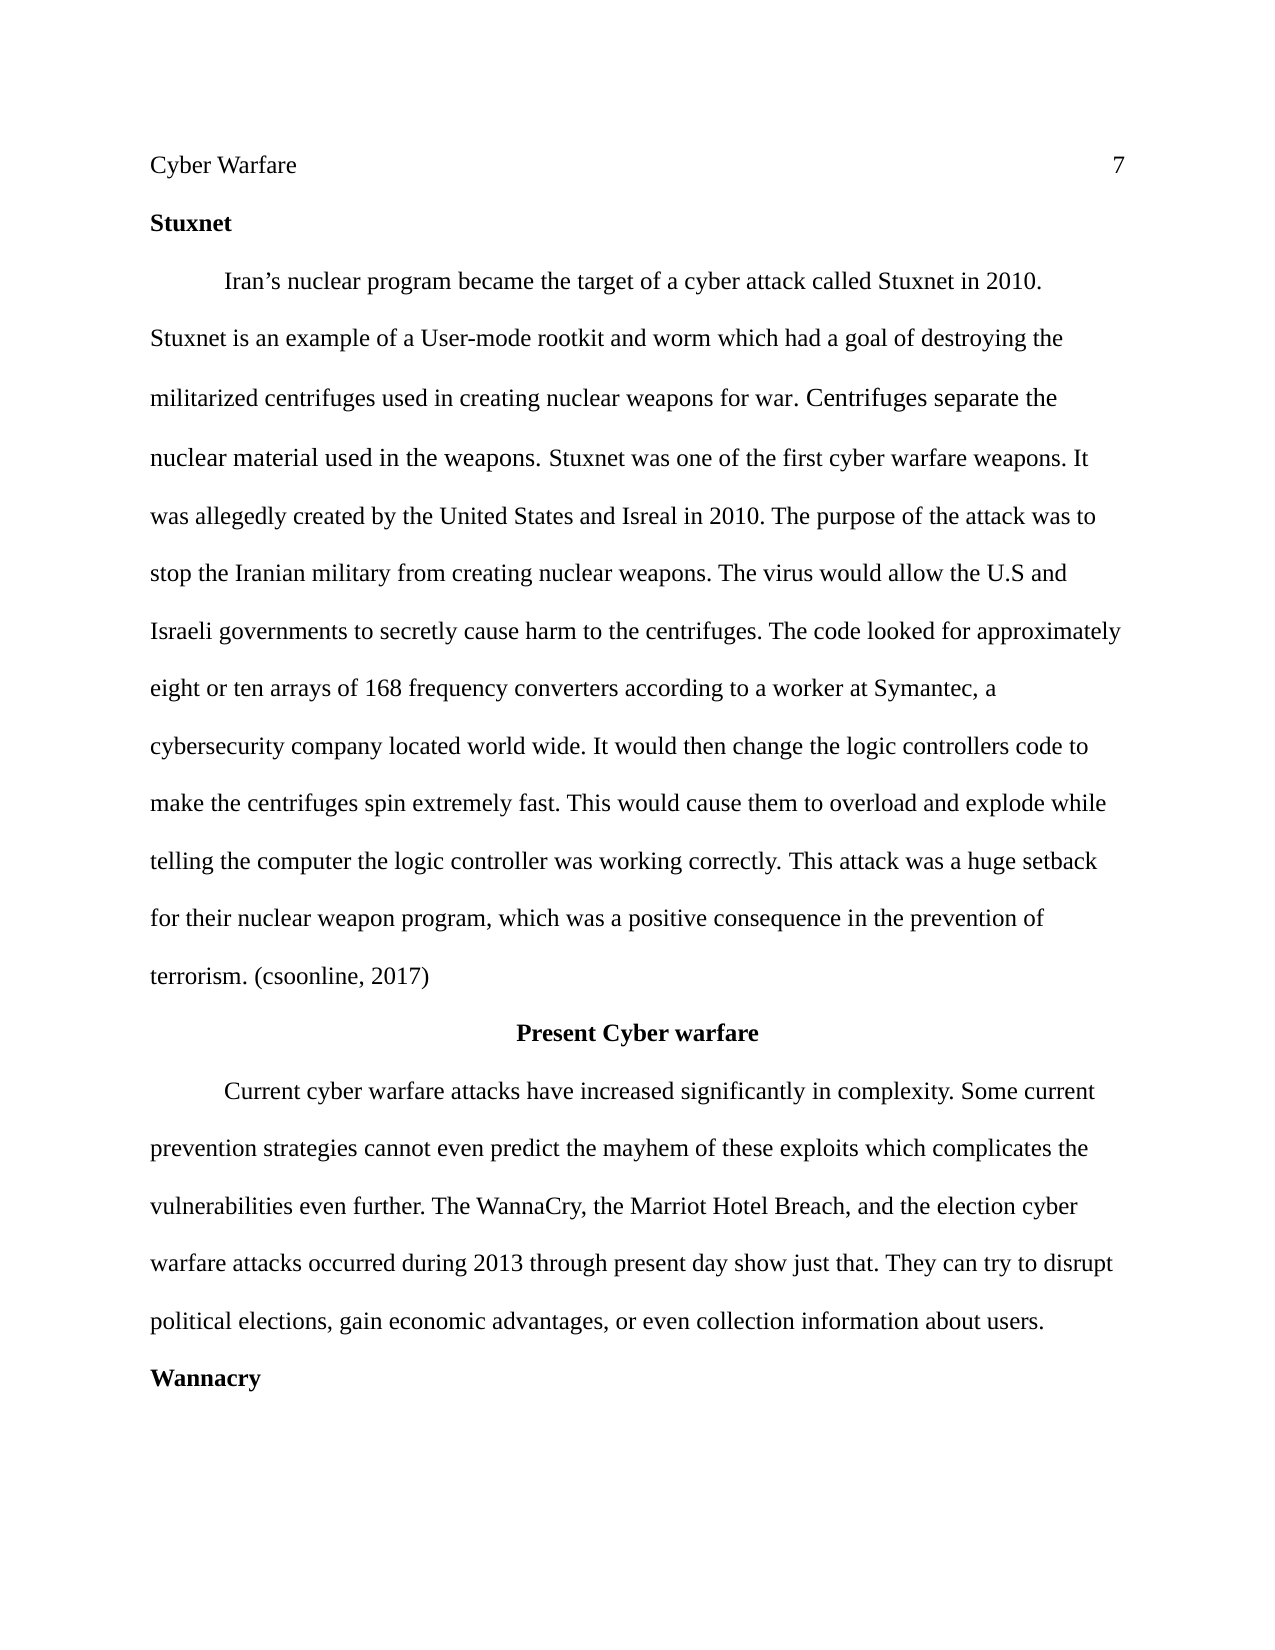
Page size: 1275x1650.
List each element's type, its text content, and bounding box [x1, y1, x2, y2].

text Iran’s nuclear program became the target of a cyber attack called Stuxnet in 2010. Stuxnet is an example of a User-mode rootkit and worm which had a goal of destroying the militarized centrifuges used in creating nuclear weapons for war. Centrifuges separate the nuclear material used in the weapons. Stuxnet was one of the first cyber warfare weapons. It was allegedly created by the United States and Isreal in 2010. The purpose of the attack was to stop the Iranian military from creating nuclear weapons. The virus would allow the U.S and Israeli governments to secretly cause harm to the centrifuges. The code looked for approximately eight or ten arrays of 168 frequency converters according to a worker at Symantec, a cybersecurity company located world wide. It would then change the logic controllers code to make the centrifuges spin extremely fast. This would cause them to overload and explode while telling the computer the logic controller was working correctly. This attack was a huge setback for their nuclear weapon program, which was a positive consequence in the prevention of terrorism. (csoonline, 2017) [150, 266, 1125, 989]
text Wannacry [150, 1363, 1125, 1392]
text Stuxnet [150, 208, 1125, 237]
text Current cyber warfare attacks have increased significantly in complexity. Some current prevention strategies cannot even predict the mayhem of these exploits which complicates the vulnerabilities even further. The WannaCry, the Marriot Hotel Breach, and the election cyber warfare attacks occurred during 2013 through present day show just that. They can try to disrupt political elections, gain economic advantages, or even collection information about users. [150, 1076, 1125, 1334]
text Present Cyber warfare [150, 1018, 1125, 1047]
